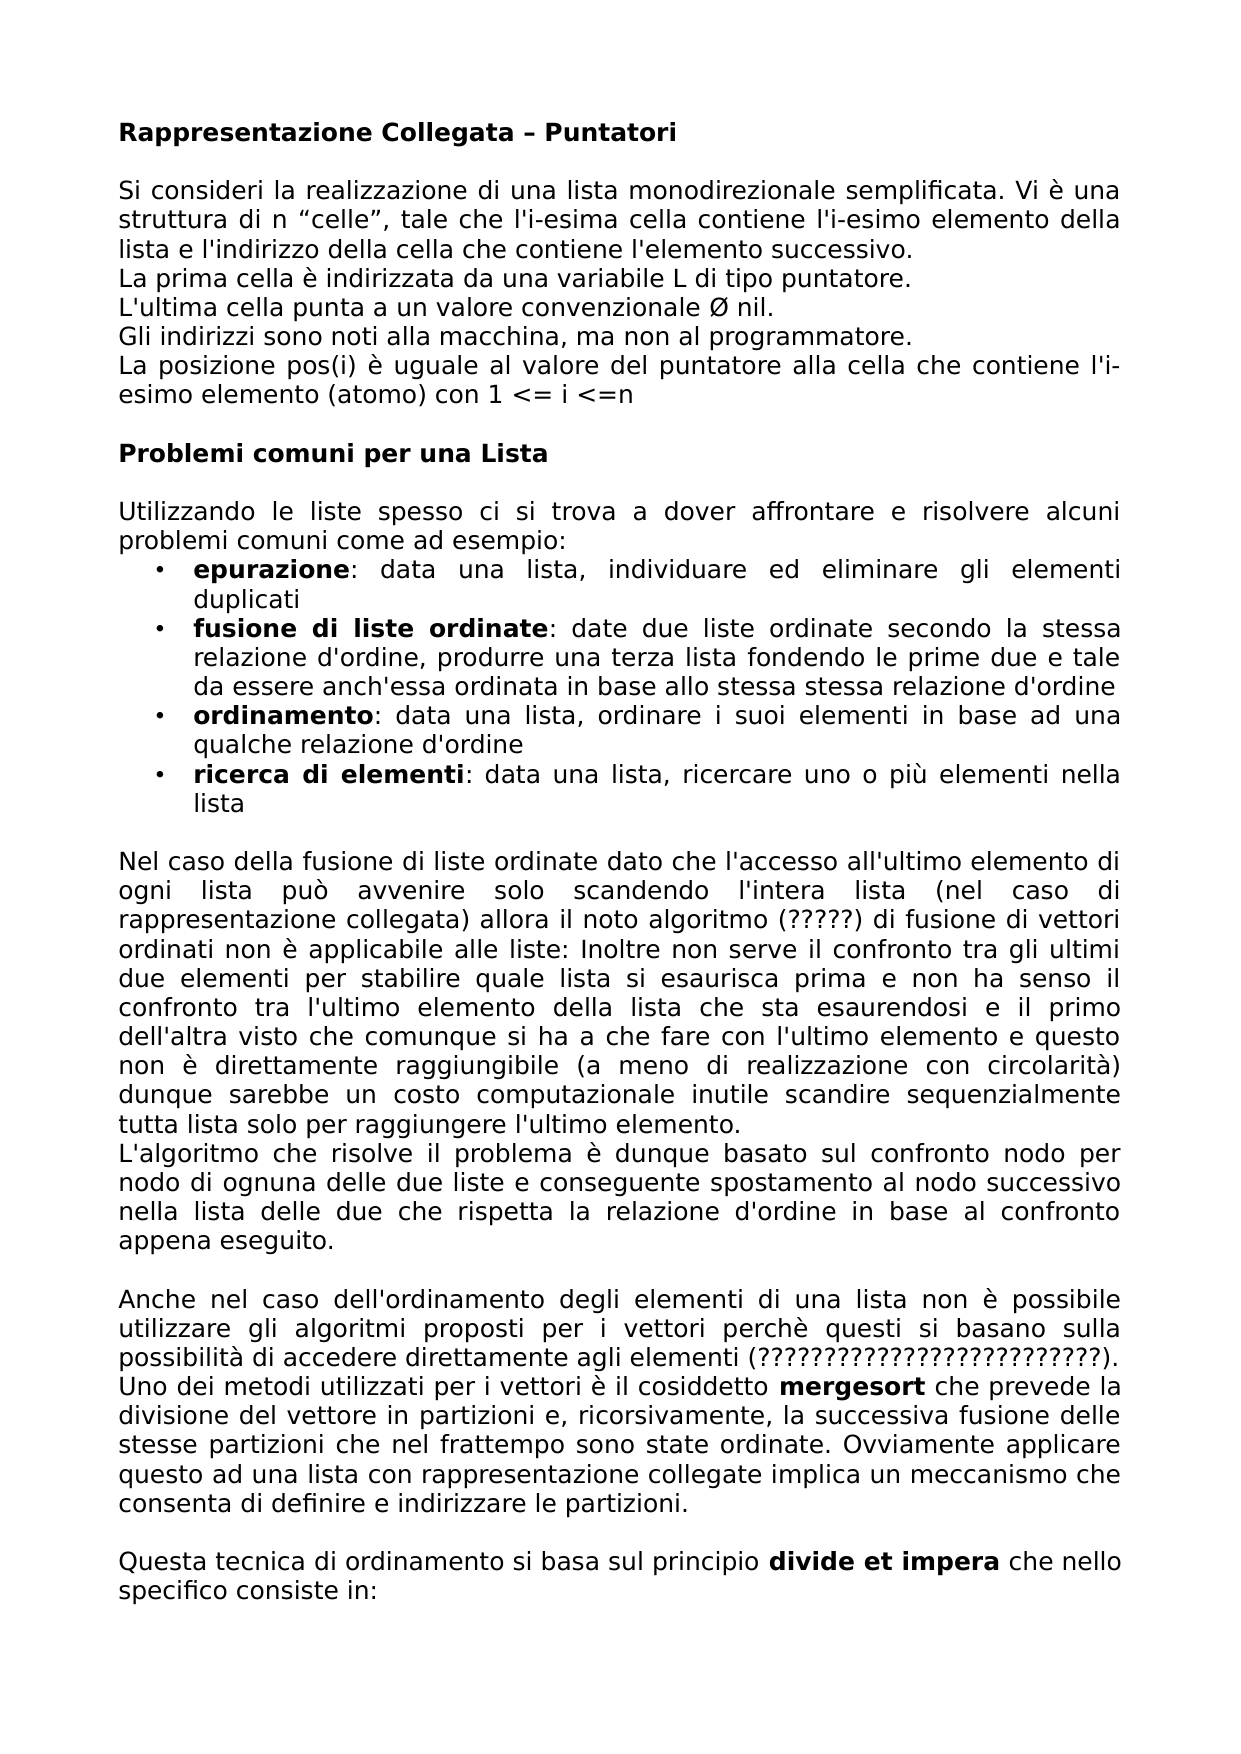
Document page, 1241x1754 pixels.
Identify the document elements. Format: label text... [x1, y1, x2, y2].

text Si consideri la realizzazione di una lista monodirezionale semplificata. Vi è una struttura di n “celle”, tale che l'i-esima cella contiene l'i-esimo elemento della lista e l'indirizzo della cella che contiene l'elemento successivo. [118, 176, 1122, 264]
text Uno dei metodi utilizzati per i vettori è il cosiddetto mergesort che prevede la divisione del vettore in partizioni e, ricorsivamente, la successiva fusione delle stesse partizioni che nel frattempo sono state ordinate. Ovviamente applicare questo ad una lista con rappresentazione collegate implica un meccanismo che consenta di definire e indirizzare le partizioni. [118, 1372, 1122, 1518]
text Questa tecnica di ordinamento si basa sul principio divide et impera che nello specifico consiste in: [118, 1547, 1122, 1606]
list ricerca di elementi: data una lista, ricercare uno o più elementi nella lista [156, 760, 1122, 818]
text Utilizzando le liste spesso ci si trova a dover affrontare e risolvere alcuni problemi comuni come ad esempio: [118, 497, 1122, 556]
text Nel caso della fusione di liste ordinate dato che l'accesso all'ultimo elemento di ogni lista può avvenire solo scandendo l'intera lista (nel caso di rappresentazione collegata) allora il noto algoritmo (?????) di fusione di vettori ordinati non è applicabile alle liste: Inoltre non serve il confronto tra gli ultimi due elementi per stabilire quale lista si esaurisca prima e non ha senso il confronto tra l'ultimo elemento della lista che sta esaurendosi e il primo dell'altra visto che comunque si ha a che fare con l'ultimo elemento e questo non è direttamente raggiungibile (a meno di realizzazione con circolarità) dunque sarebbe un costo computazionale inutile scandire sequenzialmente tutta lista solo per raggiungere l'ultimo elemento. [118, 847, 1122, 1139]
text La posizione pos(i) è uguale al valore del puntatore alla cella che contiene l'i-esimo elemento (atomo) con 1 <= i <=n [118, 351, 1122, 410]
list fusione di liste ordinate: date due liste ordinate secondo la stessa relazione d'ordine, produrre una terza lista fondendo le prime due e tale da essere anch'essa ordinata in base allo stessa stessa relazione d'ordine [156, 614, 1122, 701]
text Rappresentazione Collegata – Puntatori [118, 118, 1122, 147]
text Anche nel caso dell'ordinamento degli elementi di una lista non è possibile utilizzare gli algoritmi proposti per i vettori perchè questi si basano sulla possibilità di accedere direttamente agli elementi (??????????????????????????). [118, 1285, 1122, 1372]
text La prima cella è indirizzata da una variabile L di tipo puntatore. [118, 264, 1122, 293]
text L'ultima cella punta a un valore convenzionale Ø nil. [118, 293, 1122, 322]
text L'algoritmo che risolve il problema è dunque basato sul confronto nodo per nodo di ognuna delle due liste e conseguente spostamento al nodo successivo nella lista delle due che rispetta la relazione d'ordine in base al confronto appena eseguito. [118, 1139, 1122, 1256]
list ordinamento: data una lista, ordinare i suoi elementi in base ad una qualche relazione d'ordine [156, 701, 1122, 760]
list epurazione: data una lista, individuare ed eliminare gli elementi duplicati [156, 556, 1122, 614]
text Gli indirizzi sono noti alla macchina, ma non al programmatore. [118, 322, 1122, 351]
text Problemi comuni per una Lista [118, 439, 1122, 468]
